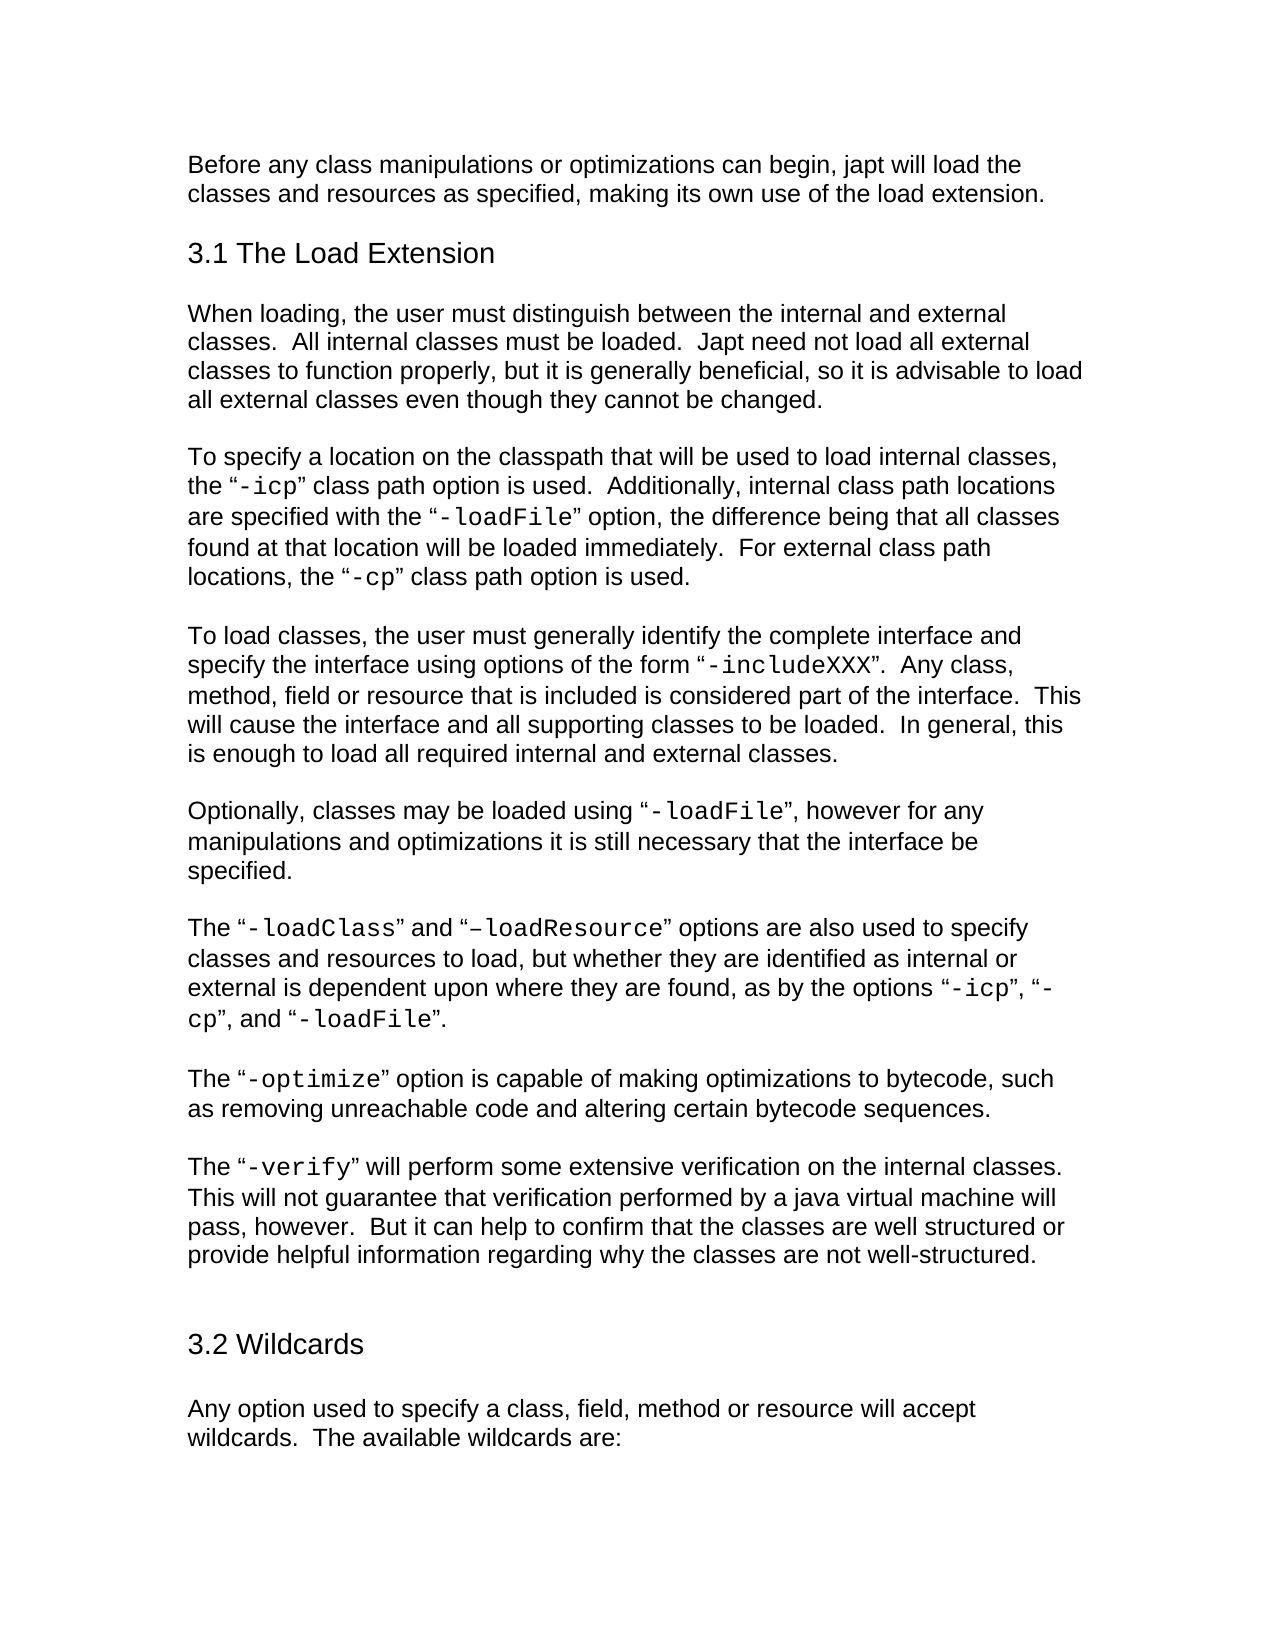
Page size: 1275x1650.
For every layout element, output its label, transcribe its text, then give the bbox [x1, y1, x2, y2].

text The “-optimize” option is capable of making optimizations to bytecode, such as removing unreachable code and altering certain bytecode sequences. [187, 1063, 1087, 1123]
text Any option used to specify a class, field, method or resource will accept wildcards. The available wildcards are: [187, 1394, 1087, 1451]
text The “-verify” will perform some extensive verification on the internal classes. This will not guarantee that verification performed by a java virtual machine will pass, however. But it can help to confirm that the classes are well structured or provide helpful information regarding why the classes are not well-structured. [187, 1152, 1087, 1269]
text The “-loadClass” and “–loadResource” options are also used to specify classes and resources to load, but whether they are identified as internal or external is dependent upon where they are found, as by the options “-icp”, “-cp”, and “-loadFile”. [187, 913, 1087, 1035]
subtitle 3.2 Wildcards [187, 1327, 1087, 1360]
subtitle 3.1 The Load Extension [187, 236, 1087, 270]
text Optionally, classes may be loaded using “-loadFile”, however for any manipulations and optimizations it is still necessary that the interface be specified. [187, 796, 1087, 884]
text When loading, the user must distinguish between the internal and external classes. All internal classes must be loaded. Japt need not load all external classes to function properly, but it is generally beneficial, so it is advisable to load all external classes even though they cannot be changed. [187, 298, 1087, 413]
text To specify a location on the classpath that will be used to load internal classes, the “-icp” class path option is used. Additionally, internal class path locations are specified with the “-loadFile” option, the difference being that all classes found at that location will be loaded immediately. For external class path locations, the “-cp” class path option is used. [187, 442, 1087, 593]
text To load classes, the user must generally identify the complete interface and specify the interface using options of the form “-includeXXX”. Any class, method, field or resource that is included is considered part of the interface. This will cause the interface and all supporting classes to be loaded. In general, this is enough to load all required internal and external classes. [187, 621, 1087, 767]
text Before any class manipulations or optimizations can begin, japt will load the classes and resources as specified, making its own use of the load extension. [187, 150, 1087, 207]
